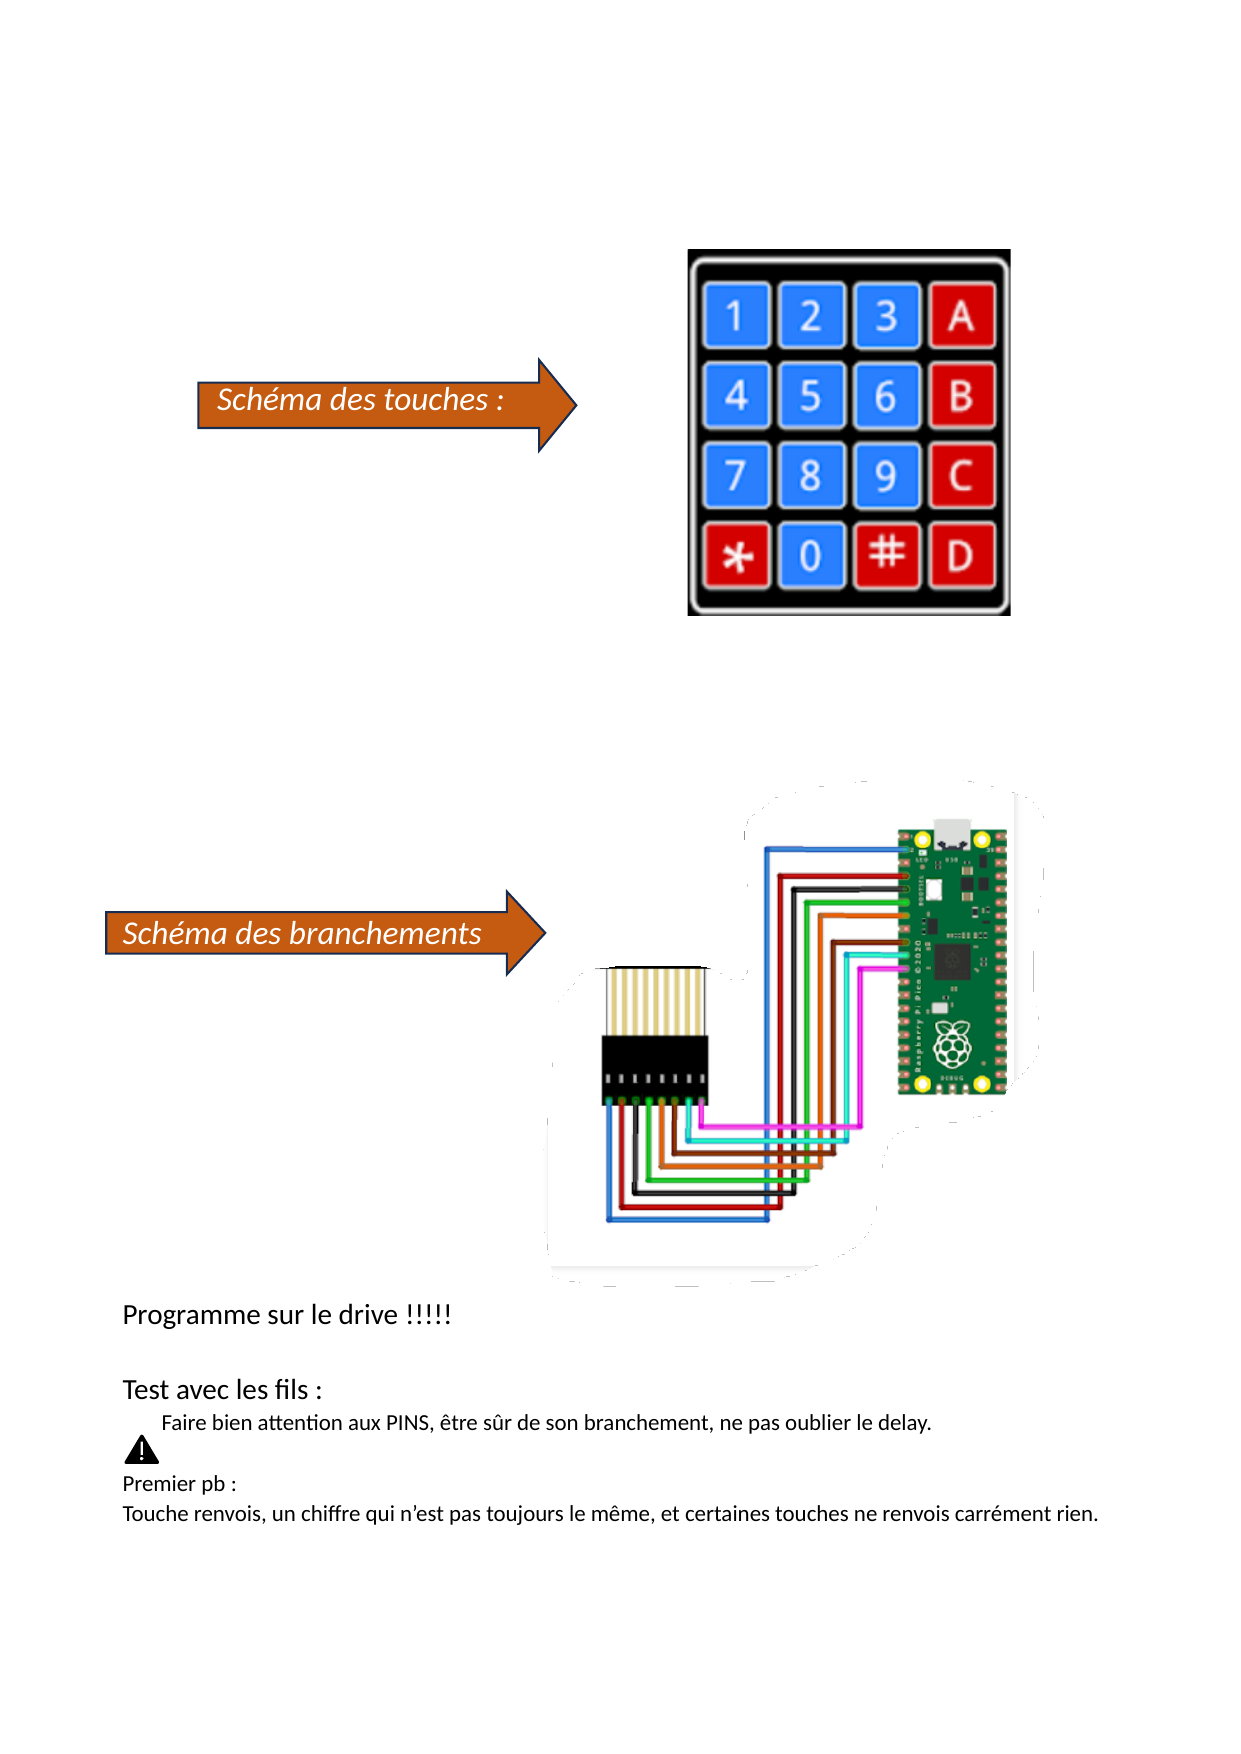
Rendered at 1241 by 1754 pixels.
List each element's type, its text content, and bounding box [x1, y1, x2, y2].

text Programme sur le drive !!!!! [99, 1296, 1165, 1332]
text [557, 378, 687, 419]
text Schéma des branchements [1034, 912, 1165, 952]
text Schéma des touches : [193, 378, 538, 419]
text Premier pb : [99, 1469, 1165, 1497]
text [1011, 378, 1165, 419]
text Test avec les fils : [99, 1371, 1165, 1406]
text Faire bien attention aux PINS, être sûr de son branchement, ne pas oublier le delay. [99, 1408, 1165, 1468]
text Touche renvois, un chiffre qui n’est pas toujours le même, et certaines touches ne renvois carrément rien. [99, 1499, 1165, 1527]
text Schéma des branchements [529, 912, 751, 952]
